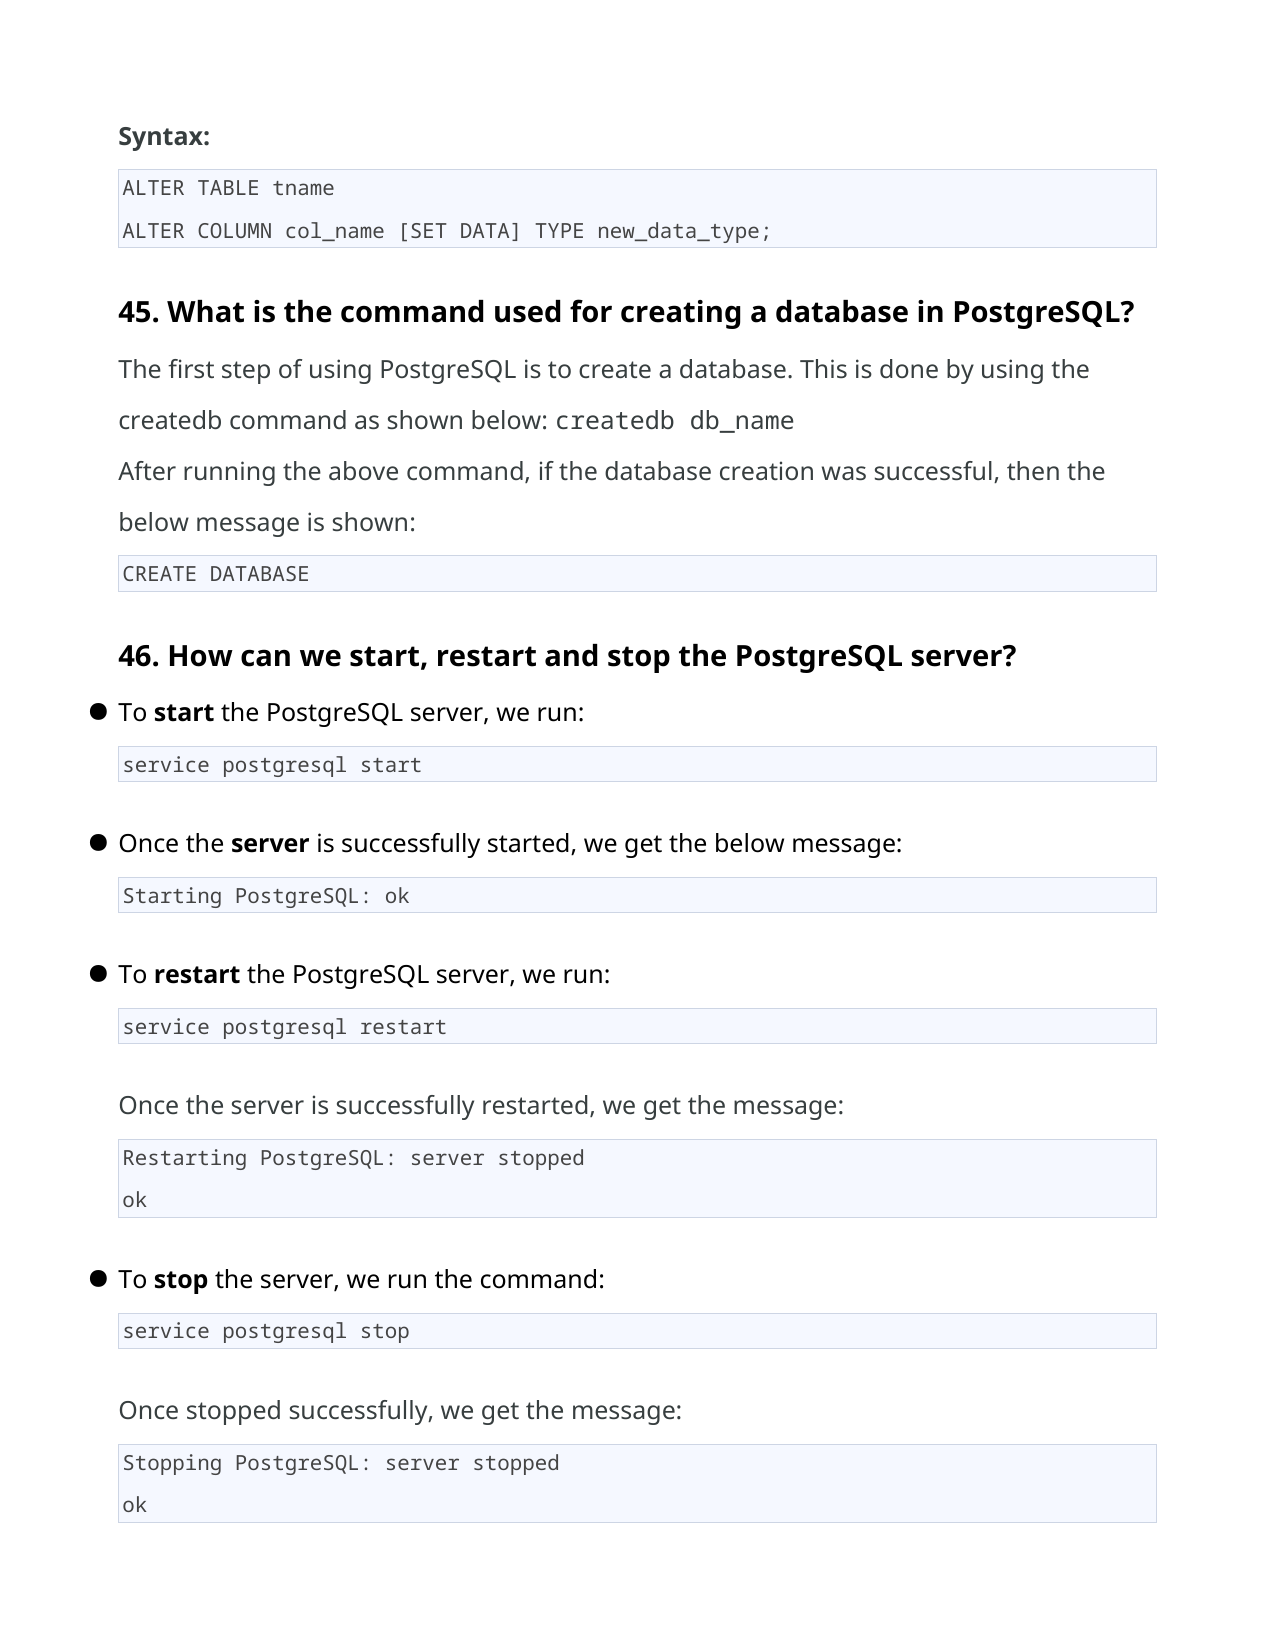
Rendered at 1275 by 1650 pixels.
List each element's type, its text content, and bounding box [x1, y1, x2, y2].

text Once the server is successfully restarted, we get the message: [118, 1088, 1157, 1122]
text Restarting PostgreSQL: server stopped [119, 1140, 1156, 1171]
text service postgresql restart [119, 1009, 1156, 1043]
list Once the server is successfully started, we get the below message: [118, 826, 1157, 860]
text Syntax: [118, 118, 1157, 152]
text Stopping PostgreSQL: server stopped [119, 1445, 1156, 1476]
text The first step of using PostgreSQL is to create a database. This is done by using the createdb command as shown below: createdb db_name After running the above command, if the database creation was successful, then the below message is shown: [118, 351, 1157, 538]
text ALTER TABLE tname [119, 170, 1156, 202]
text service postgresql start [119, 747, 1156, 781]
text service postgresql stop [119, 1314, 1156, 1348]
text ok [119, 1182, 1156, 1217]
text Starting PostgreSQL: ok [119, 878, 1156, 912]
list To restart the PostgreSQL server, we run: [118, 957, 1157, 991]
list To stop the server, we run the command: [118, 1262, 1157, 1296]
text ALTER COLUMN col_name [SET DATA] TYPE new_data_type; [119, 212, 1156, 247]
subtitle 45. What is the command used for creating a database in PostgreSQL? [118, 292, 1157, 331]
subtitle 46. How can we start, restart and stop the PostgreSQL server? [118, 635, 1157, 675]
text ok [119, 1486, 1156, 1522]
text CREATE DATABASE [119, 556, 1156, 591]
list To start the PostgreSQL server, we run: [118, 695, 1157, 729]
text Once stopped successfully, we get the message: [118, 1393, 1157, 1427]
